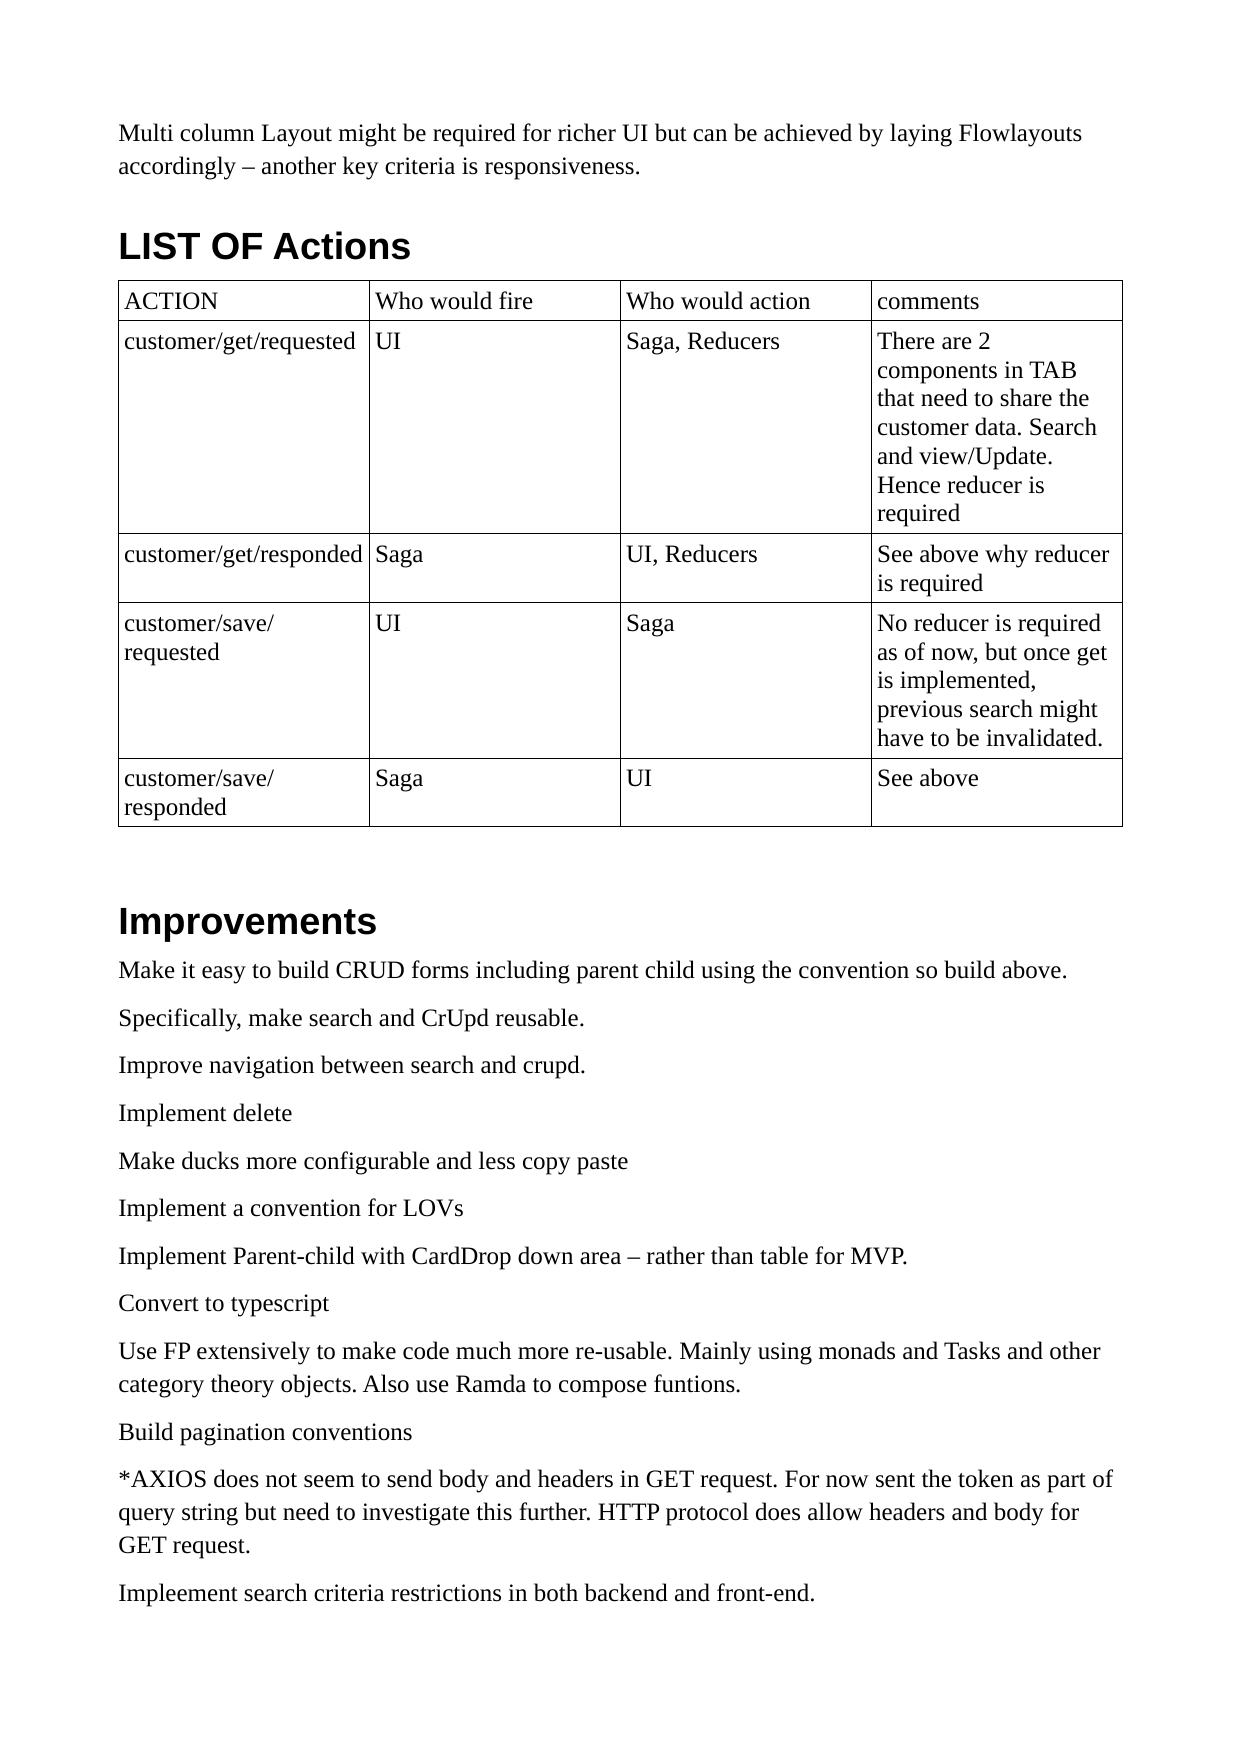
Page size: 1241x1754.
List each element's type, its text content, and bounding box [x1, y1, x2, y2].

text Multi column Layout might be required for richer UI but can be achieved by laying Flowlayouts accordingly – another key criteria is responsiveness. [118, 118, 1122, 180]
text Implement a convention for LOVs [118, 1193, 1122, 1222]
table_cell UI [370, 321, 620, 533]
subtitle LIST OF Actions [118, 224, 1122, 267]
table_header Who would fire [370, 281, 620, 320]
text Build pagination conventions [118, 1417, 1122, 1446]
table_header ACTION [119, 281, 369, 320]
table_cell No reducer is required as of now, but once get is implemented, previous search might have to be invalidated. [872, 603, 1122, 757]
text Convert to typescript [118, 1288, 1122, 1317]
table_cell UI, Reducers [621, 534, 871, 602]
text Make ducks more configurable and less copy paste [118, 1146, 1122, 1174]
text Specifically, make search and CrUpd reusable. [118, 1003, 1122, 1032]
table_header Who would action [621, 281, 871, 320]
table_cell UI [621, 759, 871, 826]
text Use FP extensively to make code much more re-usable. Mainly using monads and Tasks and other category theory objects. Also use Ramda to compose funtions. [118, 1336, 1122, 1398]
table_cell UI [370, 603, 620, 757]
table_cell customer/get/requested [119, 321, 369, 533]
table_cell customer/save/requested [119, 603, 369, 757]
text Impleement search criteria restrictions in both backend and front-end. [118, 1578, 1122, 1607]
text *AXIOS does not seem to send body and headers in GET request. For now sent the token as part of query string but need to investigate this further. HTTP protocol does allow headers and body for GET request. [118, 1464, 1122, 1559]
text Improve navigation between search and crupd. [118, 1051, 1122, 1079]
table_cell There are 2 components in TAB that need to share the customer data. Search and view/Update. Hence reducer is required [872, 321, 1122, 533]
table_cell Saga [370, 534, 620, 602]
table_cell customer/save/responded [119, 759, 369, 826]
table_cell Saga [370, 759, 620, 826]
text Make it easy to build CRUD forms including parent child using the convention so build above. [118, 955, 1122, 984]
subtitle Improvements [118, 899, 1122, 943]
table_cell See above why reducer is required [872, 534, 1122, 602]
table_header comments [872, 281, 1122, 320]
table_cell See above [872, 759, 1122, 826]
table_cell Saga, Reducers [621, 321, 871, 533]
text Implement delete [118, 1098, 1122, 1127]
table_cell customer/get/responded [119, 534, 369, 602]
text Implement Parent-child with CardDrop down area – rather than table for MVP. [118, 1241, 1122, 1270]
table_cell Saga [621, 603, 871, 757]
